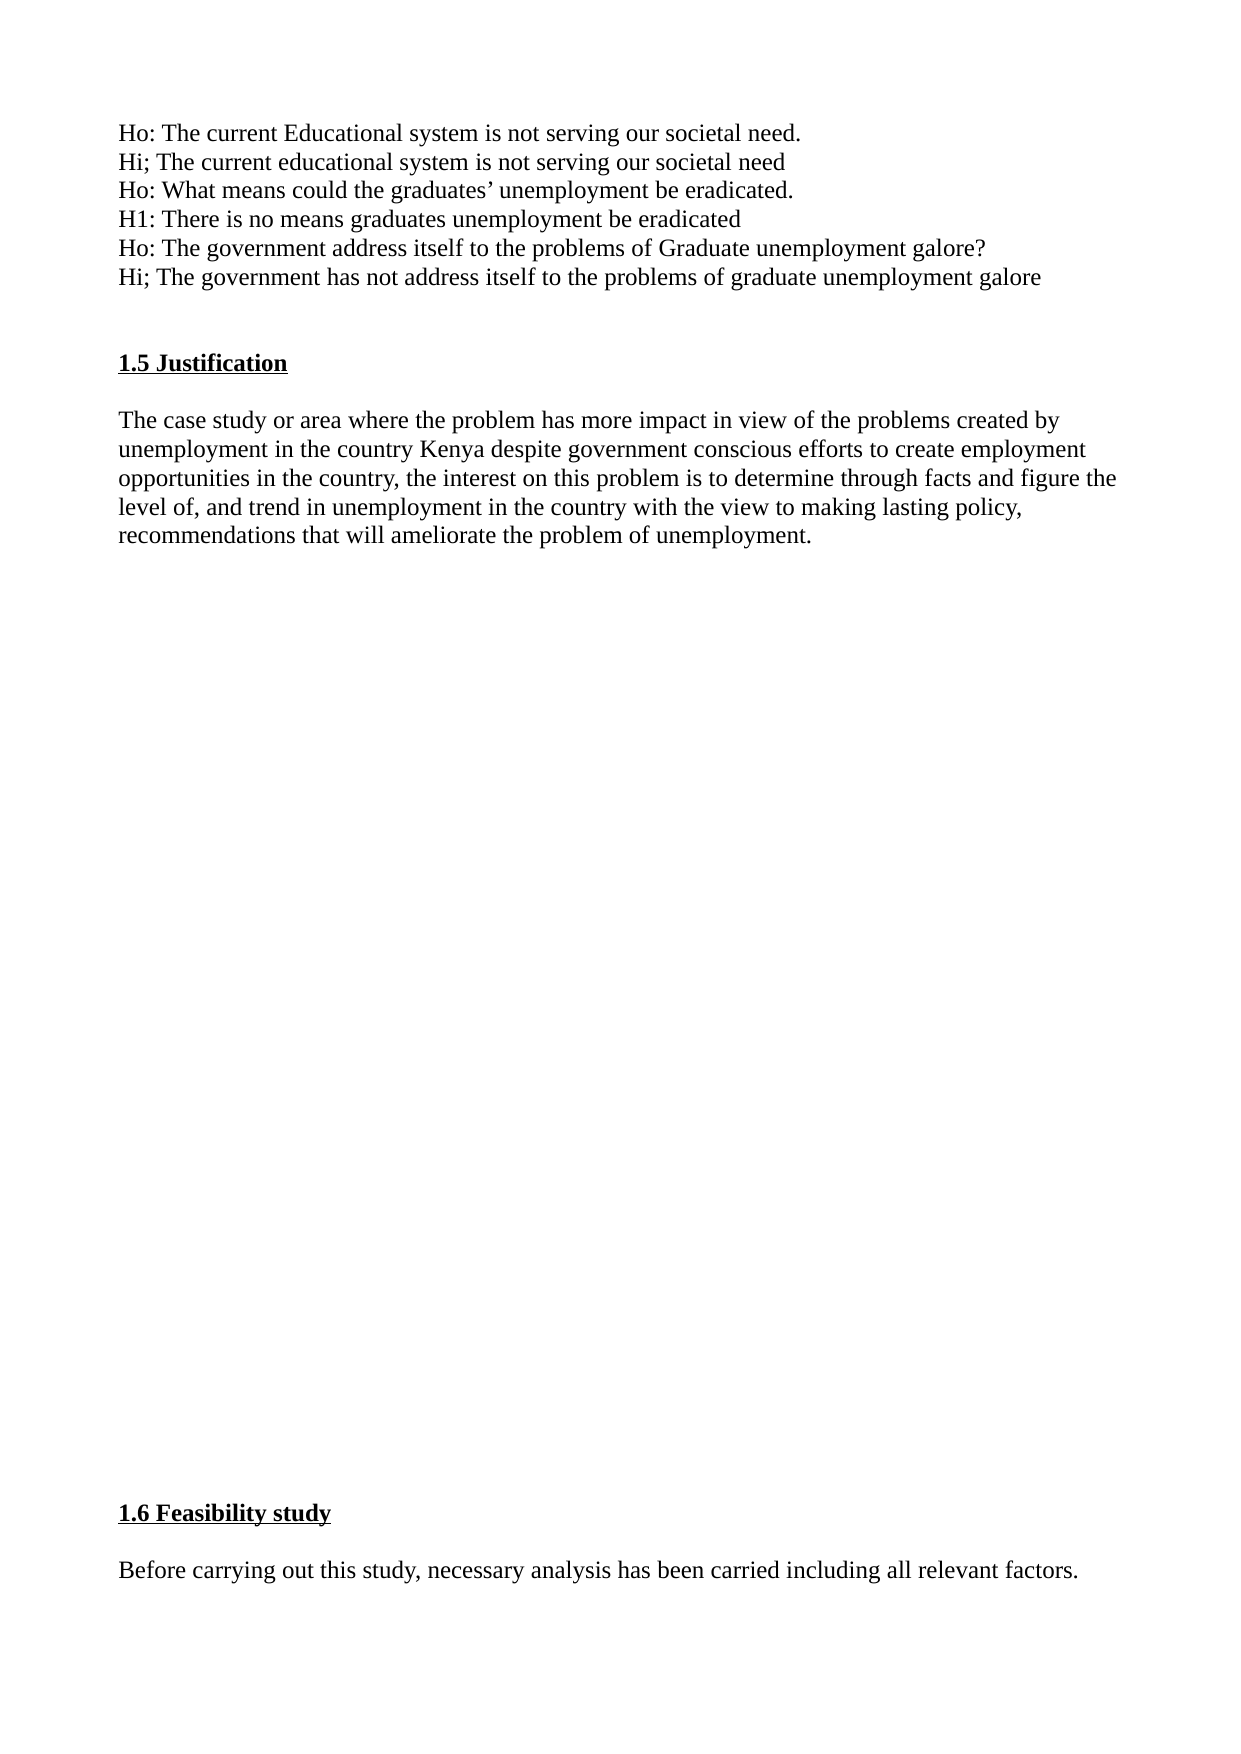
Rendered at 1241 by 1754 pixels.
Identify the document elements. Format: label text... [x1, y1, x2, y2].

text Ho: The government address itself to the problems of Graduate unemployment galore? [118, 233, 1122, 262]
text H1: There is no means graduates unemployment be eradicated [118, 204, 1122, 233]
text Hi; The government has not address itself to the problems of graduate unemployment galore [118, 262, 1122, 291]
text 1.5 Justification [118, 348, 1122, 377]
text 1.6 Feasibility study [118, 1498, 1122, 1527]
text Ho: The current Educational system is not serving our societal need. [118, 118, 1122, 147]
text Ho: What means could the graduates’ unemployment be eradicated. [118, 176, 1122, 204]
text Before carrying out this study, necessary analysis has been carried including all relevant factors. [118, 1556, 1122, 1584]
text The case study or area where the problem has more impact in view of the problems created by unemployment in the country Kenya despite government conscious efforts to create employment opportunities in the country, the interest on this problem is to determine through facts and figure the level of, and trend in unemployment in the country with the view to making lasting policy, recommendations that will ameliorate the problem of unemployment. [118, 406, 1122, 549]
text Hi; The current educational system is not serving our societal need [118, 147, 1122, 176]
